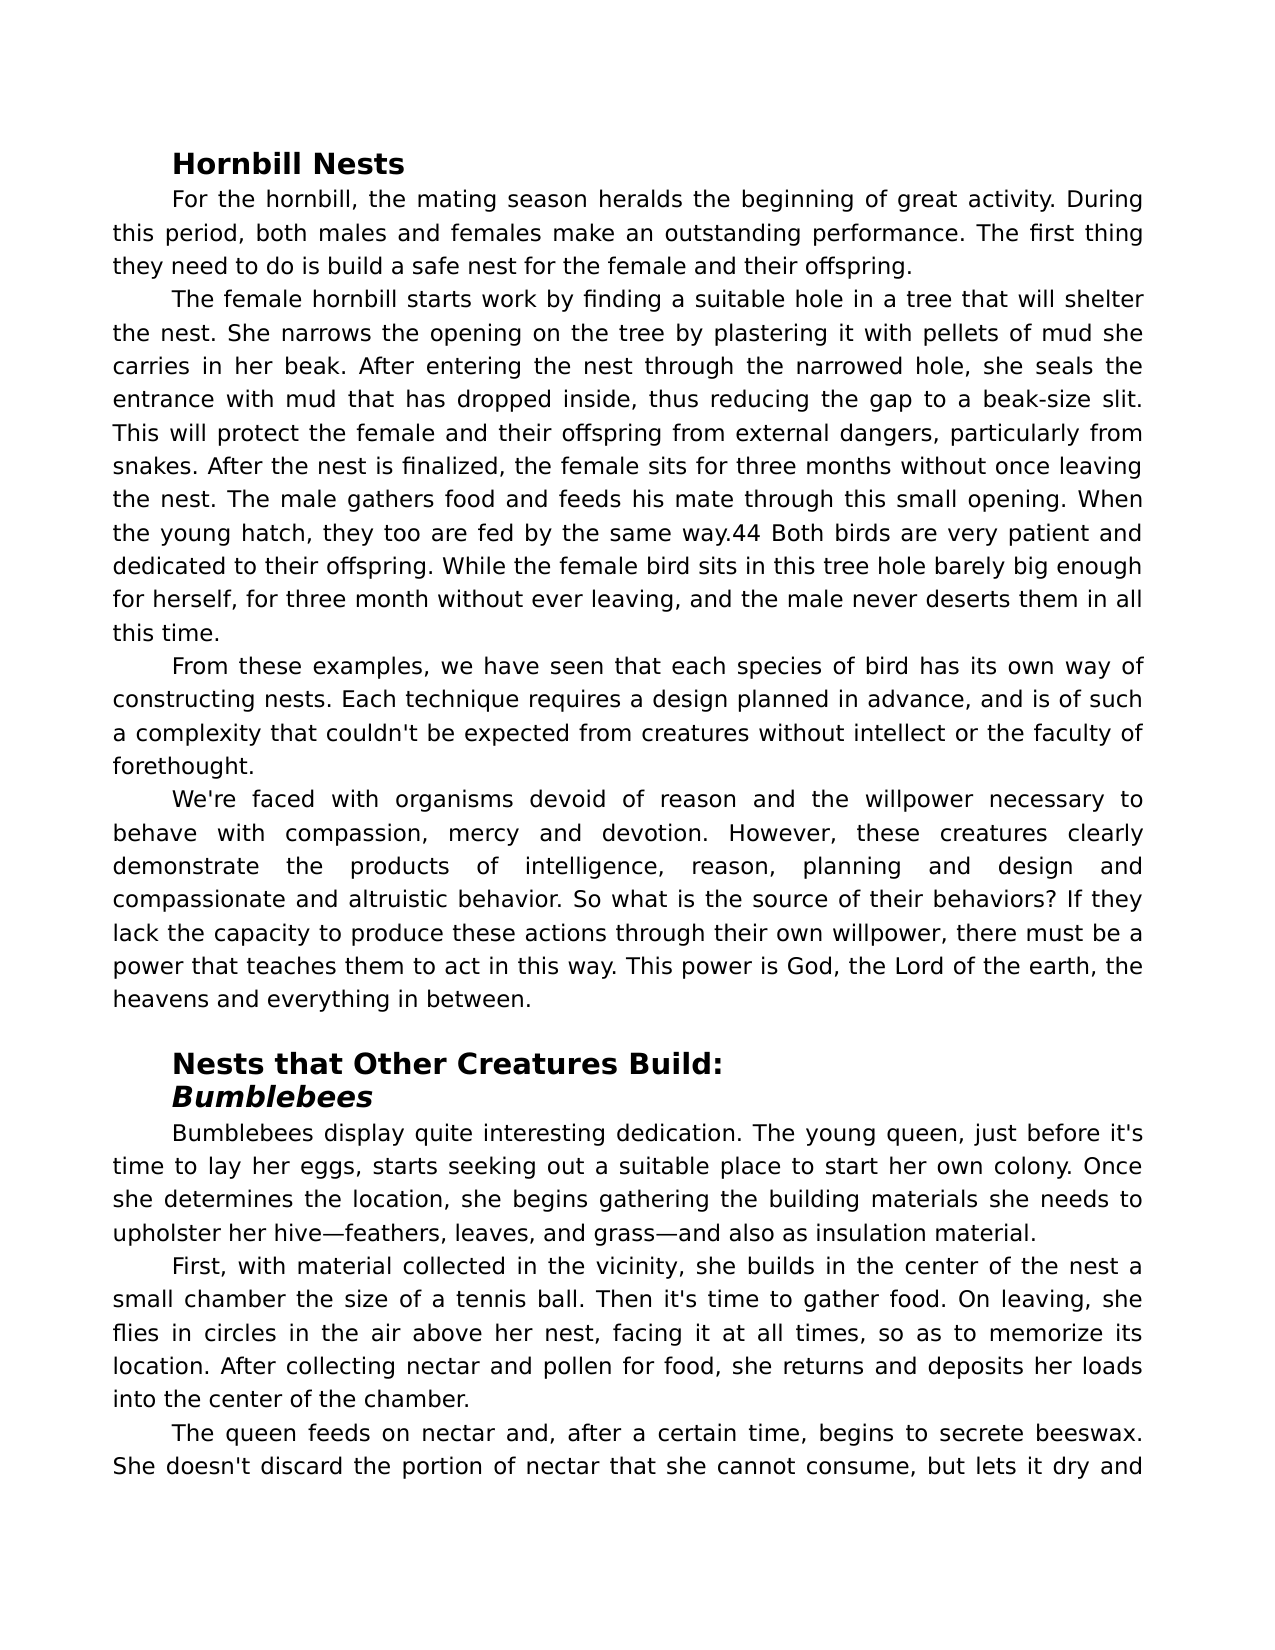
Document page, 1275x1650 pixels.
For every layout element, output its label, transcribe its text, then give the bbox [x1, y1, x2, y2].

text Bumblebees display quite interesting dedication. The young queen, just before it's time to lay her eggs, starts seeking out a suitable place to start her own colony. Once she determines the location, she begins gathering the building materials she needs to upholster her hive—feathers, leaves, and grass—and also as insulation material. [112, 1114, 1145, 1248]
text We're faced with organisms devoid of reason and the willpower necessary to behave with compassion, mercy and devotion. However, these creatures clearly demonstrate the products of intelligence, reason, planning and design and compassionate and altruistic behavior. So what is the source of their behaviors? If they lack the capacity to produce these actions through their own willpower, there must be a power that teaches them to act in this way. This power is God, the Lord of the earth, the heavens and everything in between. [112, 781, 1145, 1014]
text From these examples, we have seen that each species of bird has its own way of constructing nests. Each technique requires a design planned in advance, and is of such a complexity that couldn't be expected from creatures without intellect or the faculty of forethought. [112, 648, 1145, 781]
text The female hornbill starts work by finding a suitable hole in a tree that will shelter the nest. She narrows the opening on the tree by plastering it with pellets of mud she carries in her beak. After entering the nest through the narrowed hole, she seals the entrance with mud that has dropped inside, thus reducing the gap to a beak-size slit. This will protect the female and their offspring from external dangers, particularly from snakes. After the nest is finalized, the female sits for three months without once leaving the nest. The male gathers food and feeds his mate through this small opening. When the young hatch, they too are fed by the same way.44 Both birds are very patient and dedicated to their offspring. While the female bird sits in this tree hole barely big enough for herself, for three month without ever leaving, and the male never deserts them in all this time. [112, 281, 1145, 648]
text For the hornbill, the mating season heralds the beginning of great activity. During this period, both males and females make an outstanding performance. The first thing they need to do is build a safe nest for the female and their offspring. [112, 181, 1145, 281]
text Nests that Other Creatures Build: [112, 1048, 1145, 1081]
text The queen feeds on nectar and, after a certain time, begins to secrete beeswax. She doesn't discard the portion of nectar that she cannot consume, but lets it dry and [112, 1414, 1145, 1481]
text First, with material collected in the vicinity, she builds in the center of the nest a small chamber the size of a tennis ball. Then it's time to gather food. On leaving, she flies in circles in the air above her nest, facing it at all times, so as to memorize its location. After collecting nectar and pollen for food, she returns and deposits her loads into the center of the chamber. [112, 1248, 1145, 1414]
text Bumblebees [112, 1081, 1145, 1114]
text Hornbill Nests [112, 148, 1145, 181]
